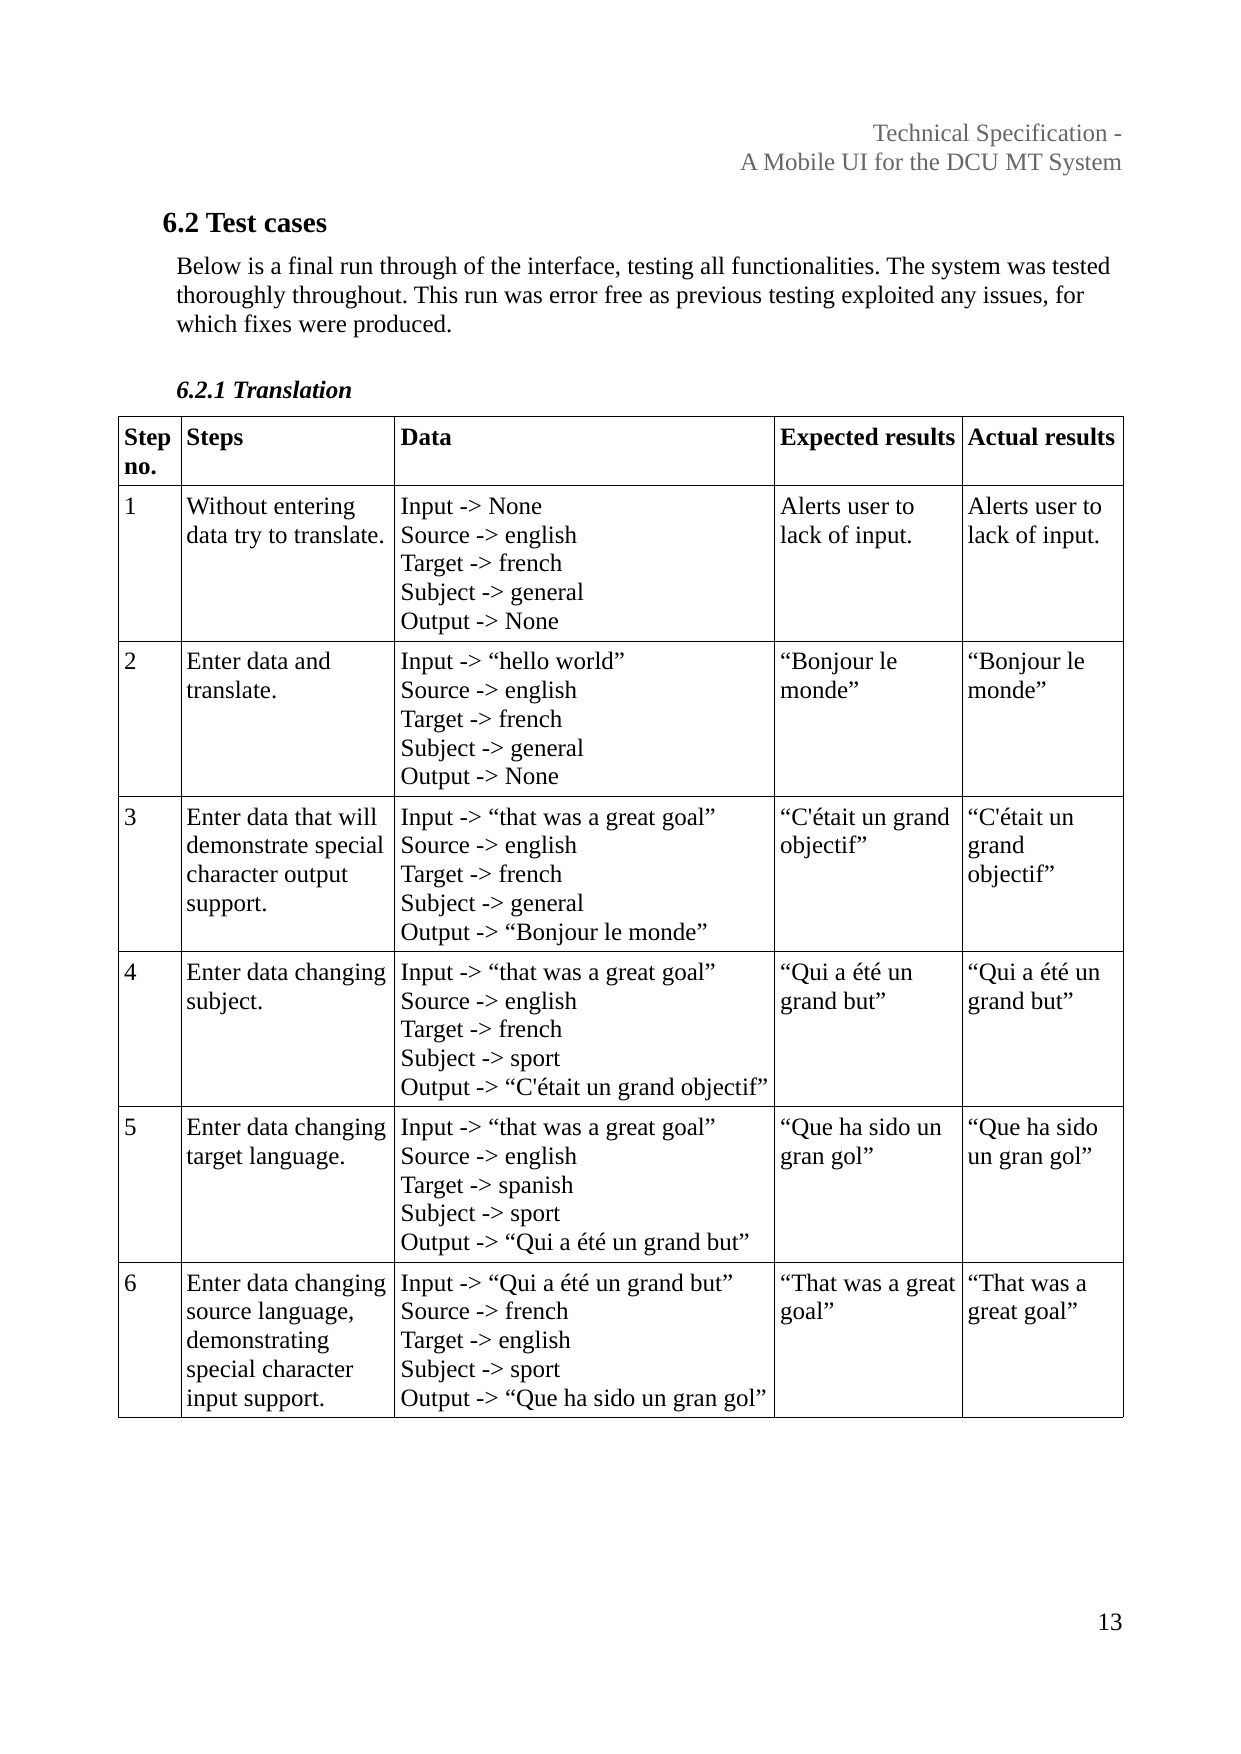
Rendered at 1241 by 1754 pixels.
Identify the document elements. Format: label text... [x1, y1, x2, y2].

table_cell “Bonjour le monde” [963, 642, 1123, 796]
table_cell Enter data changing subject. [182, 952, 394, 1106]
text Below is a final run through of the interface, testing all functionalities. The system was tested thoroughly throughout. This run was error free as previous testing exploited any issues, for which fixes were produced. [176, 251, 1122, 337]
table_cell Enter data and translate. [182, 642, 394, 796]
table_cell “C'était un grand objectif” [775, 797, 962, 951]
table_header Step no. [119, 417, 181, 485]
table_cell “Que ha sido un gran gol” [775, 1107, 962, 1262]
table_cell 4 [119, 952, 181, 1106]
table_cell 2 [119, 642, 181, 796]
table_header Expected results [775, 417, 962, 485]
table_cell Input -> “that was a great goal” Source -> english Target -> french Subject -> sport Output -> “C'était un grand objectif” [395, 952, 774, 1106]
table_cell “Que ha sido un gran gol” [963, 1107, 1123, 1262]
table_header Steps [182, 417, 394, 485]
table_cell “Bonjour le monde” [775, 642, 962, 796]
table_cell Enter data that will demonstrate special character output support. [182, 797, 394, 951]
table_cell Without entering data try to translate. [182, 486, 394, 641]
subtitle 6.2.1 Translation [176, 375, 1122, 404]
table_cell Alerts user to lack of input. [963, 486, 1123, 641]
table_cell “That was a great goal” [963, 1263, 1123, 1417]
table_cell 6 [119, 1263, 181, 1417]
table_cell “Qui a été un grand but” [775, 952, 962, 1106]
table_header Actual results [963, 417, 1123, 485]
table_cell Input -> “that was a great goal” Source -> english Target -> spanish Subject -> sport Output -> “Qui a été un grand but” [395, 1107, 774, 1262]
table_header Data [395, 417, 774, 485]
subtitle 6.2 Test cases [162, 205, 1122, 239]
table_cell “C'était un grand objectif” [963, 797, 1123, 951]
table_cell Alerts user to lack of input. [775, 486, 962, 641]
table_cell Enter data changing target language. [182, 1107, 394, 1262]
table_cell Input -> “hello world” Source -> english Target -> french Subject -> general Output -> None [395, 642, 774, 796]
table_cell 3 [119, 797, 181, 951]
table_cell 5 [119, 1107, 181, 1262]
table_cell Enter data changing source language, demonstrating special character input support. [182, 1263, 394, 1417]
table_cell “Qui a été un grand but” [963, 952, 1123, 1106]
table_cell Input -> None Source -> english Target -> french Subject -> general Output -> None [395, 486, 774, 641]
table_cell “That was a great goal” [775, 1263, 962, 1417]
table_cell 1 [119, 486, 181, 641]
table_cell Input -> “that was a great goal” Source -> english Target -> french Subject -> general Output -> “Bonjour le monde” [395, 797, 774, 951]
table_cell Input -> “Qui a été un grand but” Source -> french Target -> english Subject -> sport Output -> “Que ha sido un gran gol” [395, 1263, 774, 1417]
